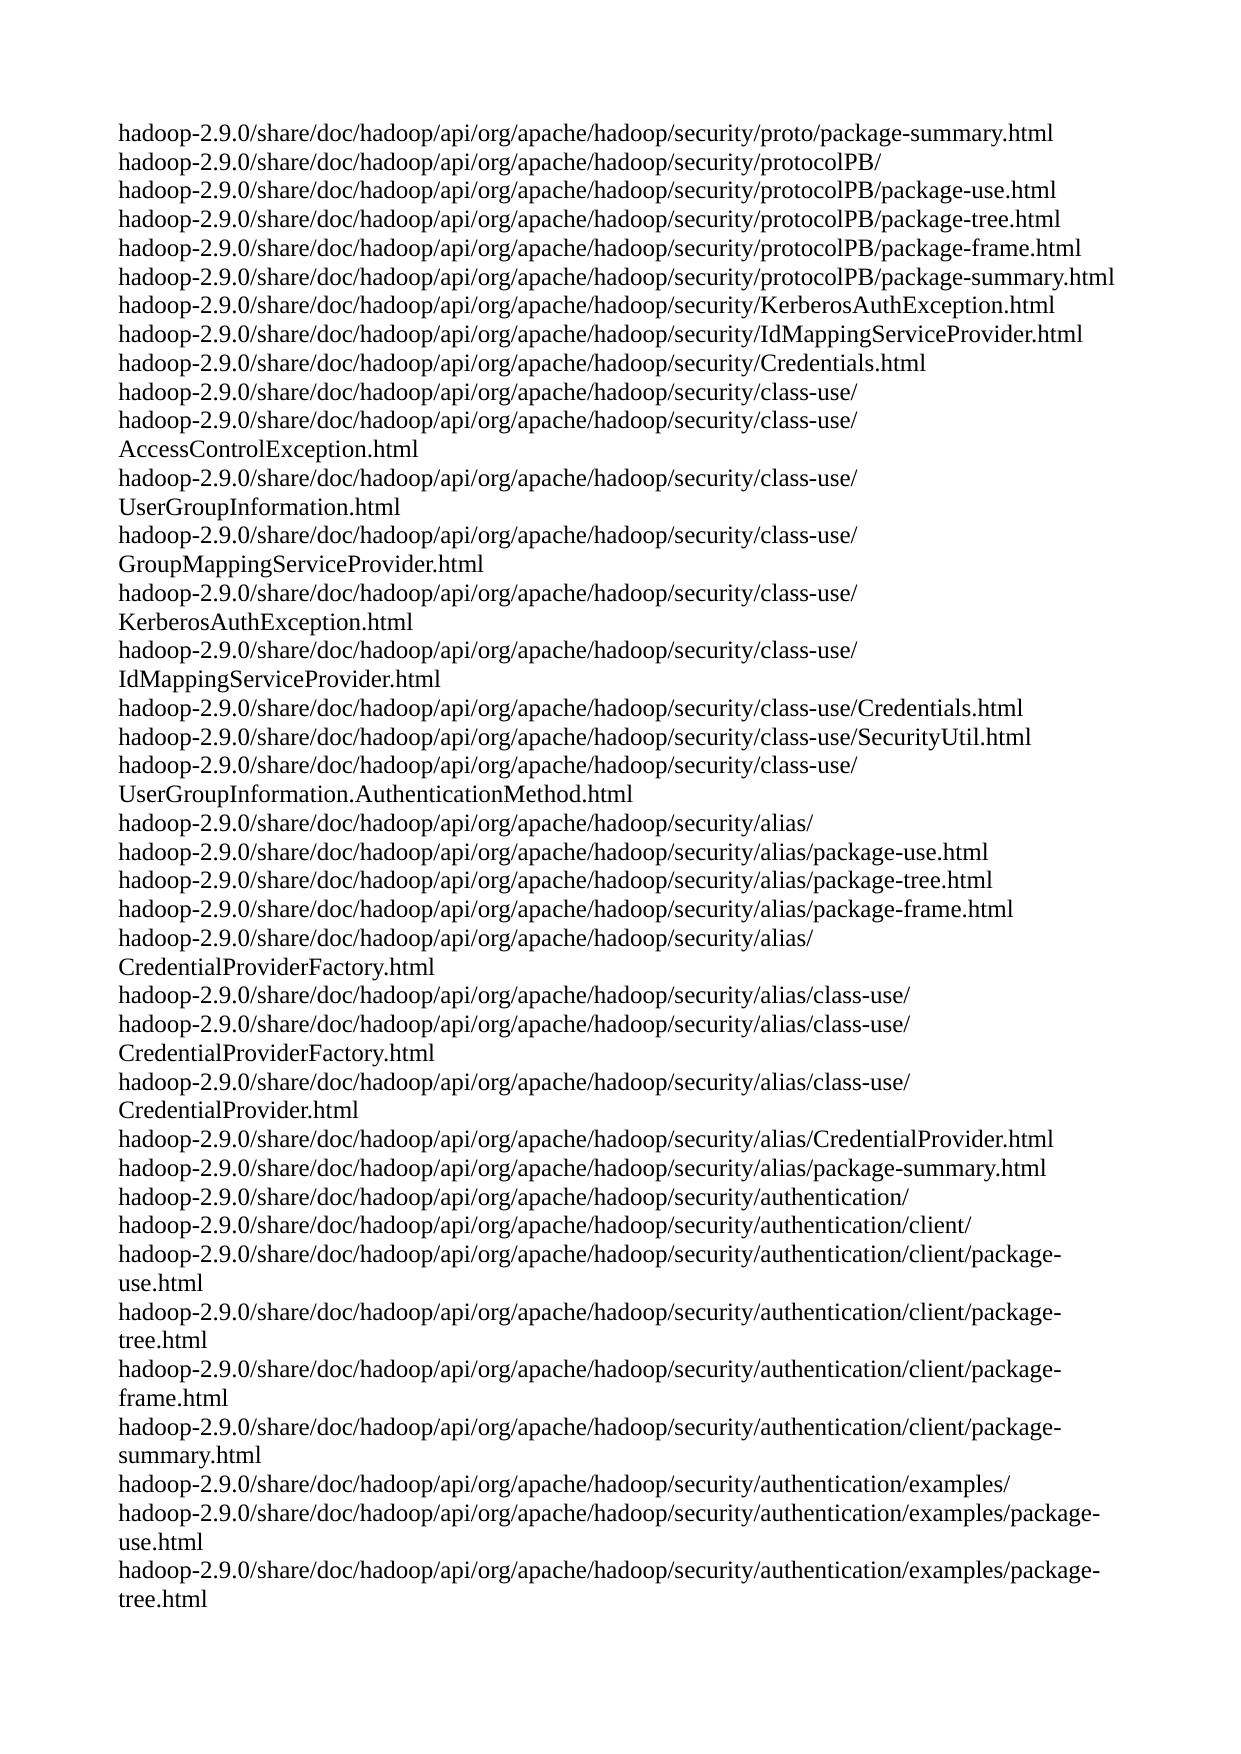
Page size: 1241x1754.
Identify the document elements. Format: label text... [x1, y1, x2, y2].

text hadoop-2.9.0/share/doc/hadoop/api/org/apache/hadoop/security/IdMappingServiceProvider.html [118, 319, 1122, 348]
text hadoop-2.9.0/share/doc/hadoop/api/org/apache/hadoop/security/protocolPB/package-tree.html [118, 204, 1122, 233]
text hadoop-2.9.0/share/doc/hadoop/api/org/apache/hadoop/security/alias/package-tree.html [118, 866, 1122, 894]
text hadoop-2.9.0/share/doc/hadoop/api/org/apache/hadoop/security/class-use/SecurityUtil.html [118, 722, 1122, 751]
text hadoop-2.9.0/share/doc/hadoop/api/org/apache/hadoop/security/class-use/ [118, 377, 1122, 406]
text hadoop-2.9.0/share/doc/hadoop/api/org/apache/hadoop/security/authentication/examples/package-tree.html [118, 1556, 1122, 1613]
text hadoop-2.9.0/share/doc/hadoop/api/org/apache/hadoop/security/KerberosAuthException.html [118, 291, 1122, 319]
text hadoop-2.9.0/share/doc/hadoop/api/org/apache/hadoop/security/authentication/client/package-summary.html [118, 1412, 1122, 1469]
text hadoop-2.9.0/share/doc/hadoop/api/org/apache/hadoop/security/alias/ [118, 808, 1122, 837]
text hadoop-2.9.0/share/doc/hadoop/api/org/apache/hadoop/security/class-use/GroupMappingServiceProvider.html [118, 521, 1122, 578]
text hadoop-2.9.0/share/doc/hadoop/api/org/apache/hadoop/security/class-use/Credentials.html [118, 693, 1122, 722]
text hadoop-2.9.0/share/doc/hadoop/api/org/apache/hadoop/security/protocolPB/package-frame.html [118, 233, 1122, 262]
text hadoop-2.9.0/share/doc/hadoop/api/org/apache/hadoop/security/authentication/client/package-frame.html [118, 1354, 1122, 1412]
text hadoop-2.9.0/share/doc/hadoop/api/org/apache/hadoop/security/class-use/UserGroupInformation.AuthenticationMethod.html [118, 751, 1122, 808]
text hadoop-2.9.0/share/doc/hadoop/api/org/apache/hadoop/security/authentication/examples/ [118, 1469, 1122, 1498]
text hadoop-2.9.0/share/doc/hadoop/api/org/apache/hadoop/security/protocolPB/package-use.html [118, 176, 1122, 204]
text hadoop-2.9.0/share/doc/hadoop/api/org/apache/hadoop/security/authentication/examples/package-use.html [118, 1498, 1122, 1556]
text hadoop-2.9.0/share/doc/hadoop/api/org/apache/hadoop/security/alias/CredentialProvider.html [118, 1124, 1122, 1153]
text hadoop-2.9.0/share/doc/hadoop/api/org/apache/hadoop/security/protocolPB/ [118, 147, 1122, 176]
text hadoop-2.9.0/share/doc/hadoop/api/org/apache/hadoop/security/alias/class-use/CredentialProvider.html [118, 1067, 1122, 1124]
text hadoop-2.9.0/share/doc/hadoop/api/org/apache/hadoop/security/alias/CredentialProviderFactory.html [118, 923, 1122, 981]
text hadoop-2.9.0/share/doc/hadoop/api/org/apache/hadoop/security/proto/package-summary.html [118, 118, 1122, 147]
text hadoop-2.9.0/share/doc/hadoop/api/org/apache/hadoop/security/authentication/ [118, 1182, 1122, 1211]
text hadoop-2.9.0/share/doc/hadoop/api/org/apache/hadoop/security/authentication/client/package-tree.html [118, 1297, 1122, 1354]
text hadoop-2.9.0/share/doc/hadoop/api/org/apache/hadoop/security/class-use/AccessControlException.html [118, 406, 1122, 463]
text hadoop-2.9.0/share/doc/hadoop/api/org/apache/hadoop/security/authentication/client/package-use.html [118, 1239, 1122, 1297]
text hadoop-2.9.0/share/doc/hadoop/api/org/apache/hadoop/security/class-use/IdMappingServiceProvider.html [118, 636, 1122, 693]
text hadoop-2.9.0/share/doc/hadoop/api/org/apache/hadoop/security/class-use/KerberosAuthException.html [118, 578, 1122, 636]
text hadoop-2.9.0/share/doc/hadoop/api/org/apache/hadoop/security/alias/class-use/ [118, 981, 1122, 1009]
text hadoop-2.9.0/share/doc/hadoop/api/org/apache/hadoop/security/alias/package-frame.html [118, 894, 1122, 923]
text hadoop-2.9.0/share/doc/hadoop/api/org/apache/hadoop/security/alias/package-summary.html [118, 1153, 1122, 1182]
text hadoop-2.9.0/share/doc/hadoop/api/org/apache/hadoop/security/alias/package-use.html [118, 837, 1122, 866]
text hadoop-2.9.0/share/doc/hadoop/api/org/apache/hadoop/security/class-use/UserGroupInformation.html [118, 463, 1122, 521]
text hadoop-2.9.0/share/doc/hadoop/api/org/apache/hadoop/security/Credentials.html [118, 348, 1122, 377]
text hadoop-2.9.0/share/doc/hadoop/api/org/apache/hadoop/security/protocolPB/package-summary.html [118, 262, 1122, 291]
text hadoop-2.9.0/share/doc/hadoop/api/org/apache/hadoop/security/alias/class-use/CredentialProviderFactory.html [118, 1009, 1122, 1067]
text hadoop-2.9.0/share/doc/hadoop/api/org/apache/hadoop/security/authentication/client/ [118, 1211, 1122, 1239]
